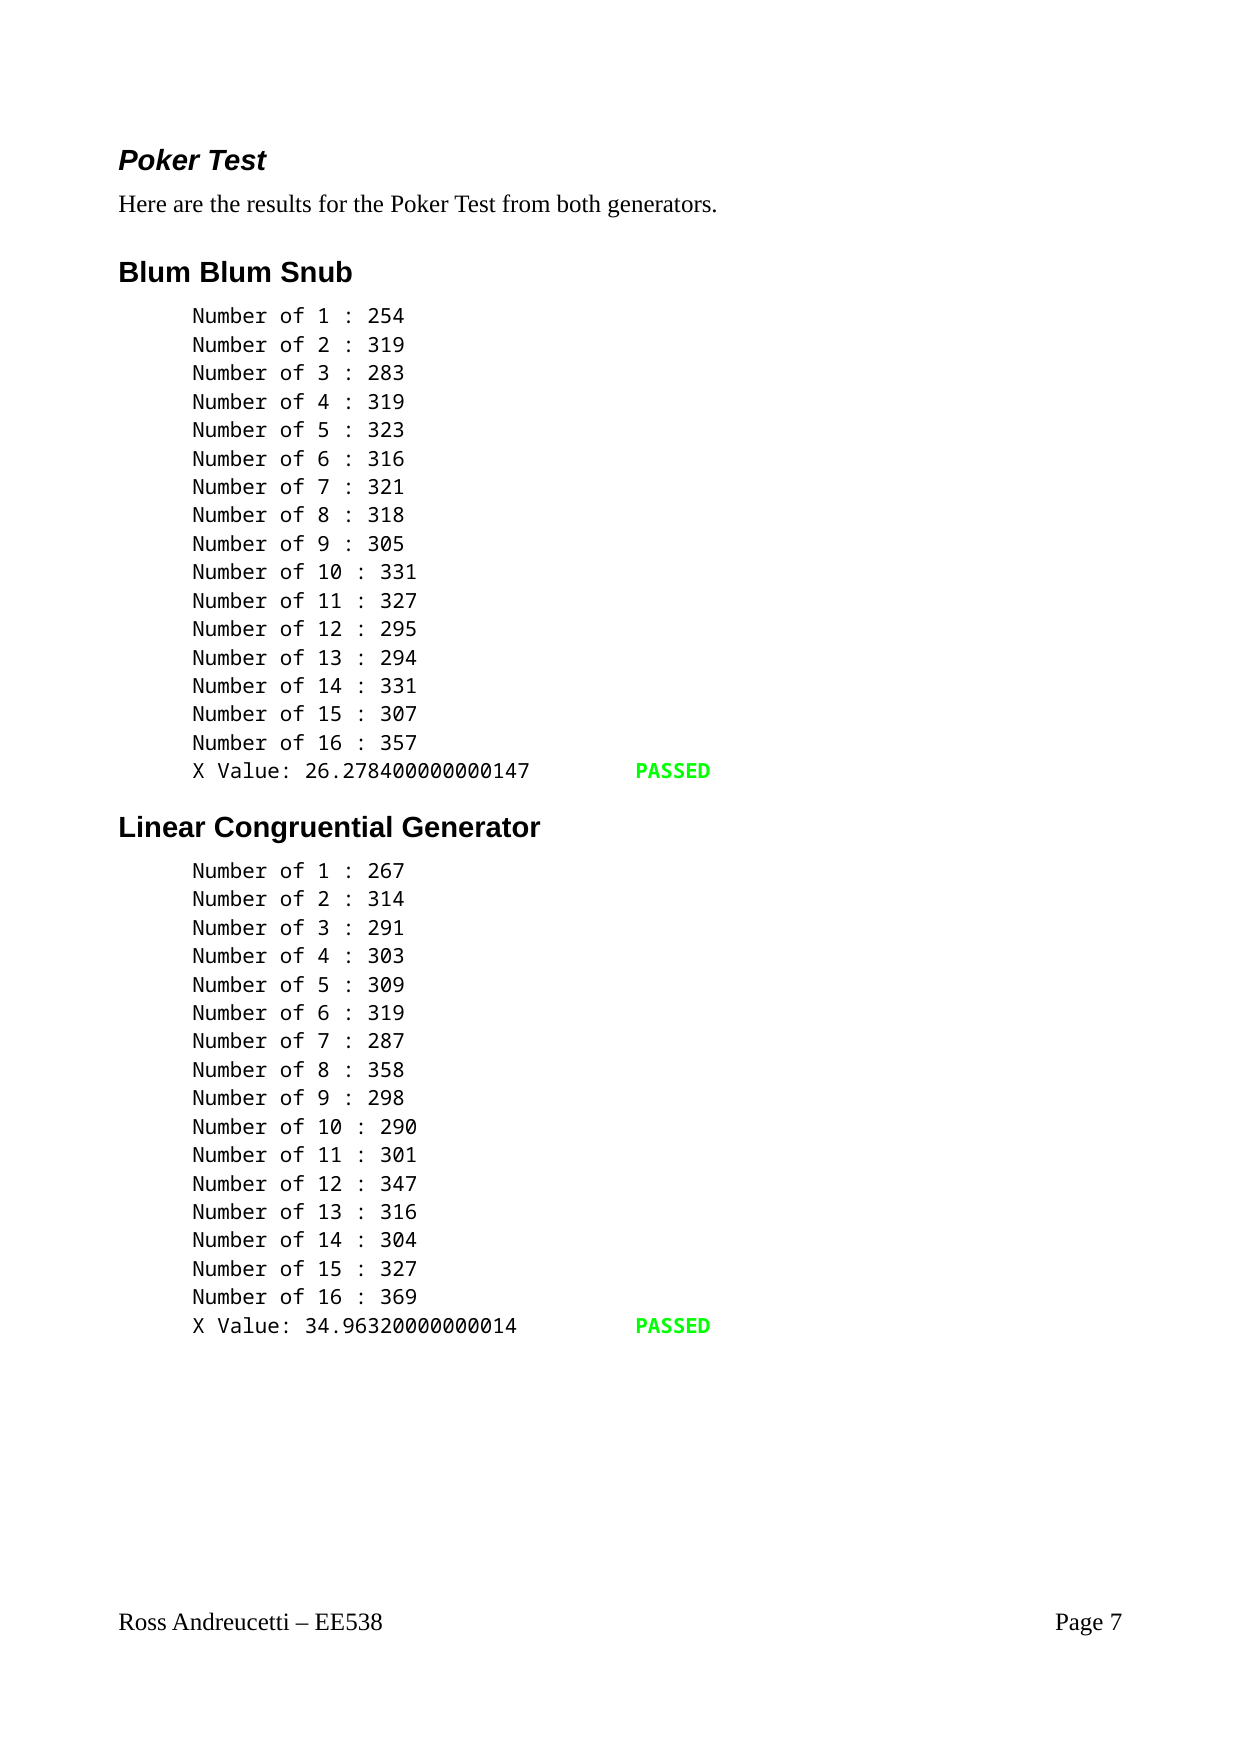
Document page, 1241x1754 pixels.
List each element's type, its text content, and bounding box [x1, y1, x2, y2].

text Number of 8 : 318 [118, 501, 1122, 529]
text Number of 8 : 358 [118, 1055, 1122, 1083]
subtitle Poker Test [118, 143, 1122, 177]
text Number of 14 : 331 [118, 671, 1122, 699]
subtitle Linear Congruential Generator [118, 810, 1122, 843]
text Number of 11 : 327 [118, 586, 1122, 614]
text Number of 15 : 307 [118, 699, 1122, 728]
text Number of 5 : 323 [118, 415, 1122, 444]
text Number of 4 : 319 [118, 387, 1122, 415]
text Number of 16 : 357 [118, 728, 1122, 756]
text Number of 7 : 321 [118, 472, 1122, 501]
text X Value: 26.278400000000147 PASSED [118, 756, 1122, 785]
text Number of 16 : 369 [118, 1282, 1122, 1311]
text Number of 11 : 301 [118, 1140, 1122, 1169]
text Number of 1 : 267 [118, 856, 1122, 884]
text Number of 15 : 327 [118, 1254, 1122, 1282]
text Number of 12 : 347 [118, 1169, 1122, 1197]
text Number of 3 : 291 [118, 913, 1122, 941]
text Number of 4 : 303 [118, 941, 1122, 970]
text Number of 2 : 314 [118, 884, 1122, 913]
text Number of 9 : 298 [118, 1083, 1122, 1112]
text Number of 2 : 319 [118, 330, 1122, 358]
text Number of 13 : 294 [118, 643, 1122, 671]
text Number of 9 : 305 [118, 529, 1122, 557]
text Number of 13 : 316 [118, 1197, 1122, 1226]
text Number of 1 : 254 [118, 301, 1122, 330]
text Number of 5 : 309 [118, 970, 1122, 998]
text Number of 6 : 319 [118, 998, 1122, 1027]
text Number of 10 : 290 [118, 1112, 1122, 1140]
text Here are the results for the Poker Test from both generators. [118, 189, 1122, 218]
text Number of 6 : 316 [118, 444, 1122, 472]
text Number of 14 : 304 [118, 1226, 1122, 1254]
text Number of 7 : 287 [118, 1027, 1122, 1055]
text Number of 10 : 331 [118, 557, 1122, 586]
subtitle Blum Blum Snub [118, 255, 1122, 289]
text Number of 12 : 295 [118, 614, 1122, 643]
text X Value: 34.96320000000014 PASSED [118, 1311, 1122, 1339]
text Number of 3 : 283 [118, 358, 1122, 387]
